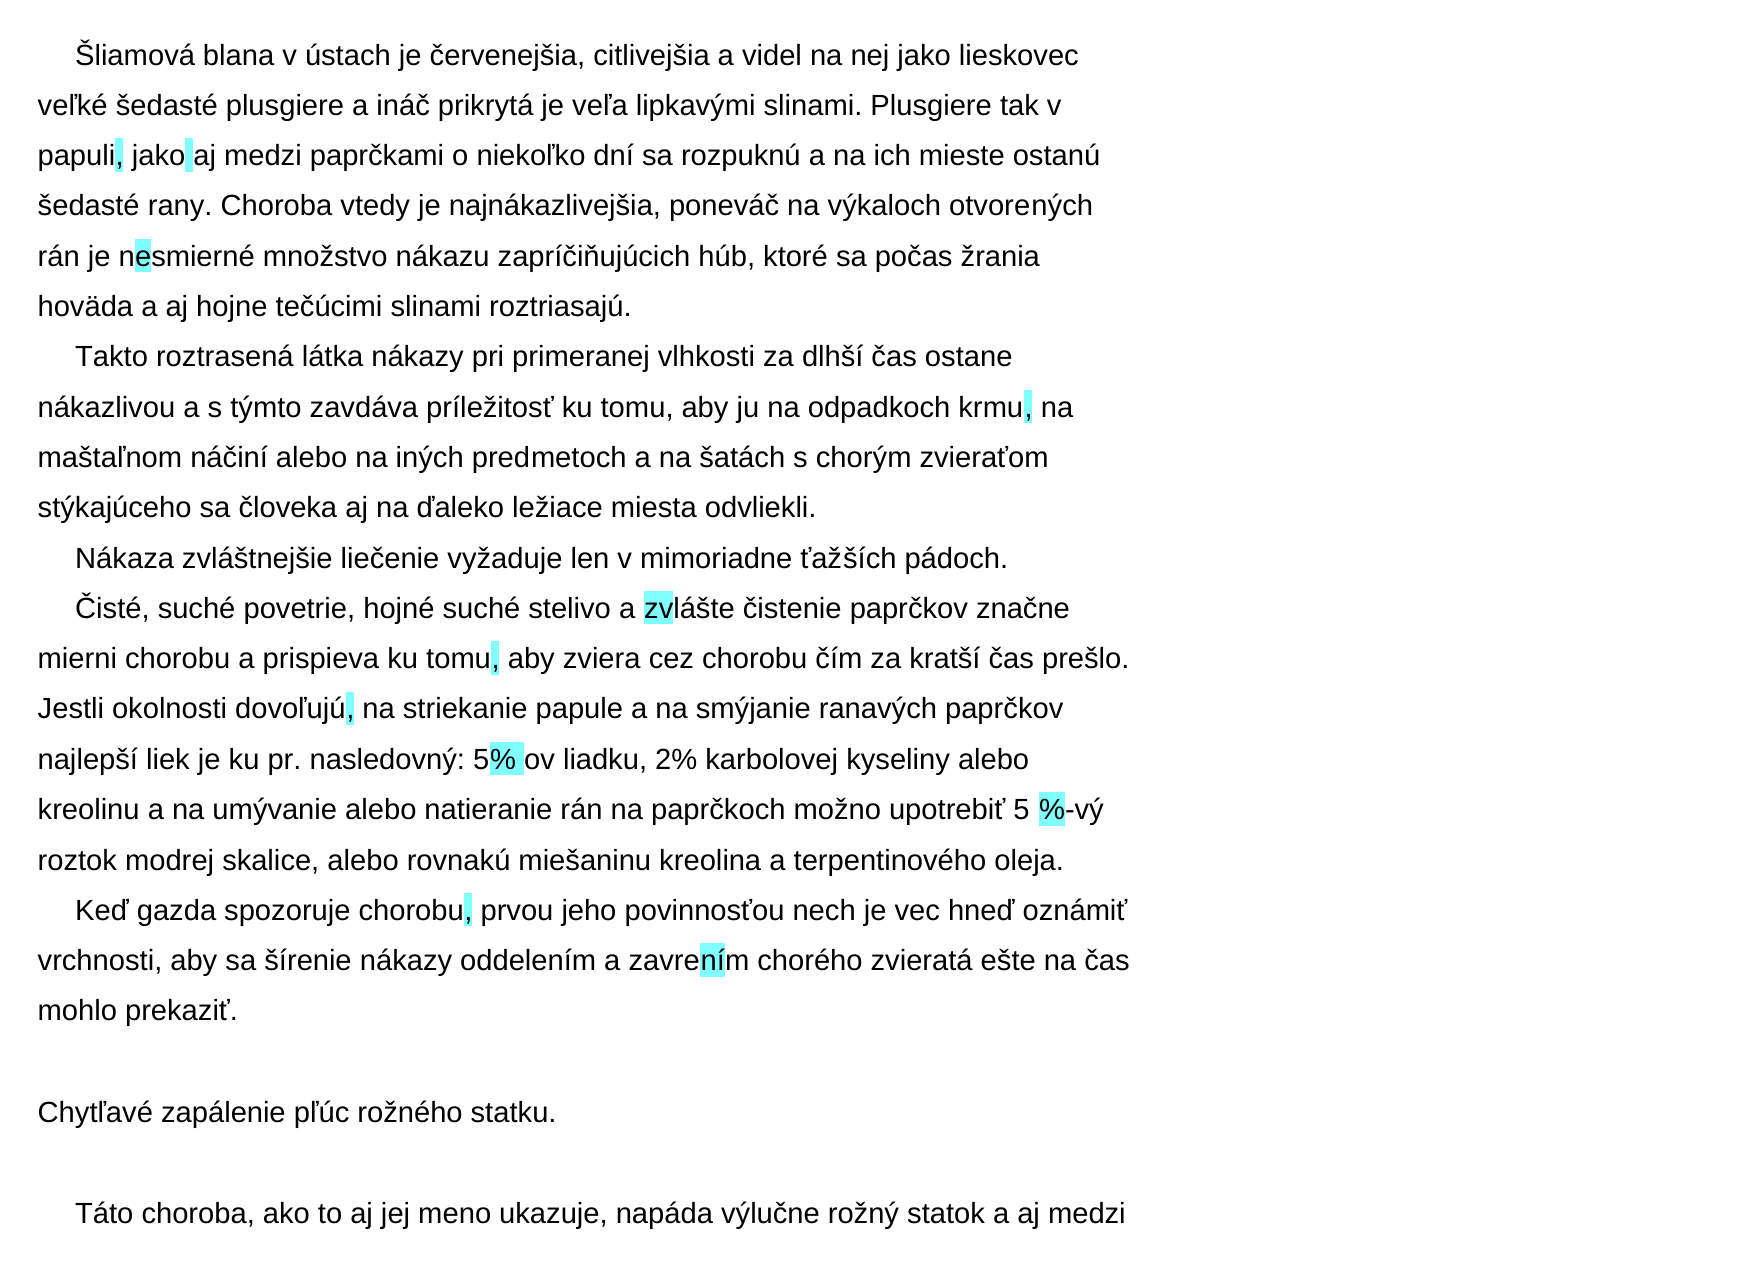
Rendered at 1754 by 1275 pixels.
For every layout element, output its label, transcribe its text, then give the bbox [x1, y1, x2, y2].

text Táto choroba, ako to aj jej meno ukazuje, napáda výlučne rožný statok a aj medzi [37, 1196, 1130, 1230]
text Chytľavé zapálenie pľúc rožného statku. [37, 1095, 1130, 1128]
text Šliamová blana v ústach je červenejšia, citlivejšia a videl na nej jako lieskovec veľké šedasté plusgiere a ináč prikrytá je veľa lipkavými slinami. Plusgiere tak v papuli, jako aj medzi paprčkami o niekoľko dní sa rozpuknú a na ich mieste ostanú šedasté rany. Choroba vtedy je najnákazlivejšia, poneváč na výkaloch otvore­ných rán je nesmierné množstvo nákazu zapríčiňujúcich húb, ktoré sa počas žrania hoväda a aj hojne tečúcimi slinami roztriasajú. [37, 37, 1130, 323]
text Takto roztrasená látka nákazy pri primeranej vlhkosti za dlhší čas ostane nákazlivou a s týmto zavdáva príležitosť ku tomu, aby ju na odpadkoch krmu, na maštaľnom náčiní alebo na iných pred­metoch a na šatách s chorým zvieraťom stýkajúceho sa človeka aj na ďaleko ležiace miesta odvliekli. [37, 339, 1130, 524]
text Keď gazda spozoruje chorobu, prvou jeho povinnosťou nech je vec hneď oznámiť vrchnosti, aby sa šírenie nákazy oddelením a zavrením chorého zvieratá ešte na čas mohlo prekaziť. [37, 893, 1130, 1027]
text Čisté, suché povetrie, hojné suché stelivo a zvlášte čistenie paprčkov značne mierni chorobu a prispieva ku tomu, aby zviera cez chorobu čím za kratší čas prešlo. Jestli okolnosti dovoľujú, na striekanie papule a na smýjanie ranavých paprčkov najlepší liek je ku pr. nasledovný: 5% ov liadku, 2% karbolovej kyseliny alebo kreolinu a na umývanie alebo natieranie rán na paprčkoch možno upotrebiť 5 %-vý roztok modrej skalice, alebo rovnakú miešaninu kreolina a terpentinového oleja. [37, 591, 1130, 876]
text Nákaza zvláštnejšie liečenie vyžaduje len v mimoriadne ťaž­ších pádoch. [37, 541, 1130, 574]
